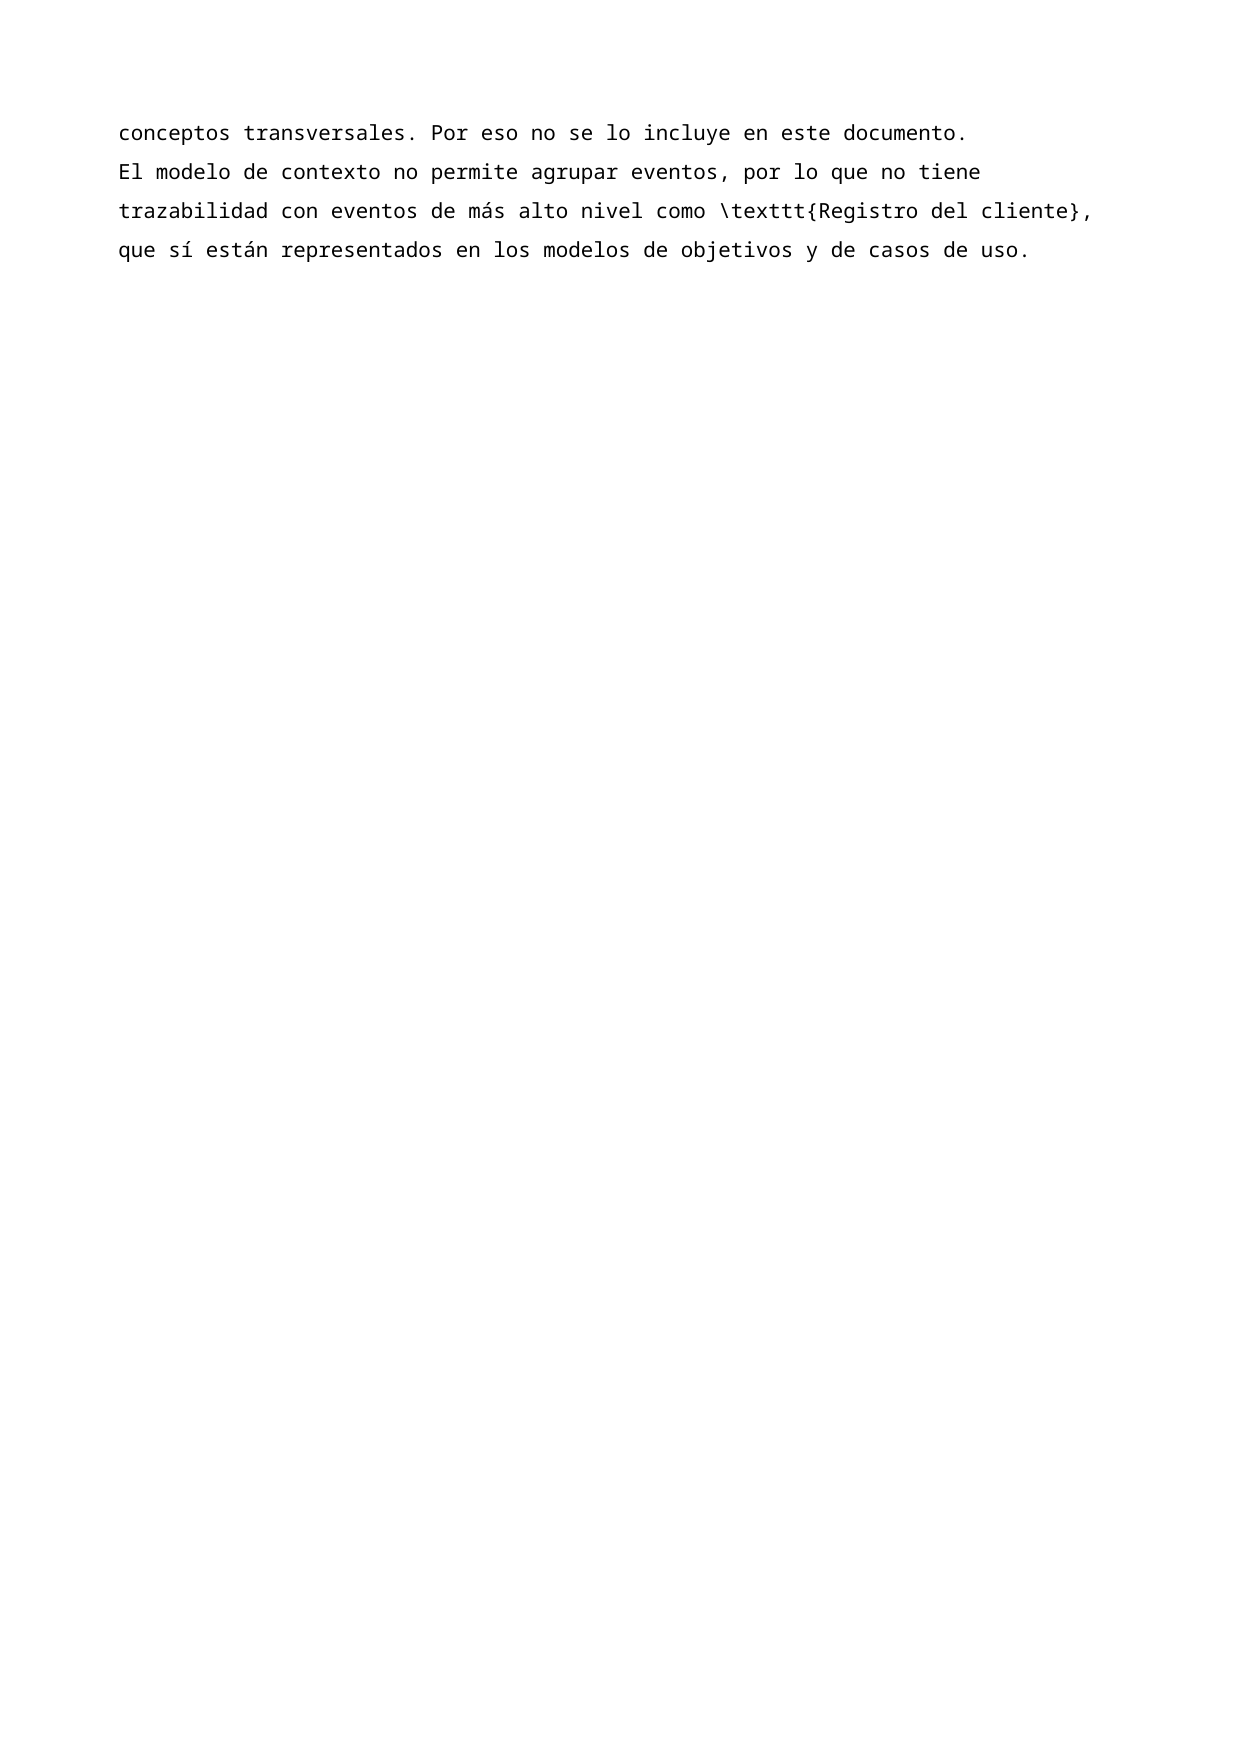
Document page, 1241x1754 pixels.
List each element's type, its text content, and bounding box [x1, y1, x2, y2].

text El modelo de contexto no permite agrupar eventos, por lo que no tiene trazabilidad con eventos de más alto nivel como \texttt{Registro del cliente}, que sí están representados en los modelos de objetivos y de casos de uso. [118, 157, 1122, 264]
text conceptos transversales. Por eso no se lo incluye en este documento. [118, 118, 1122, 147]
